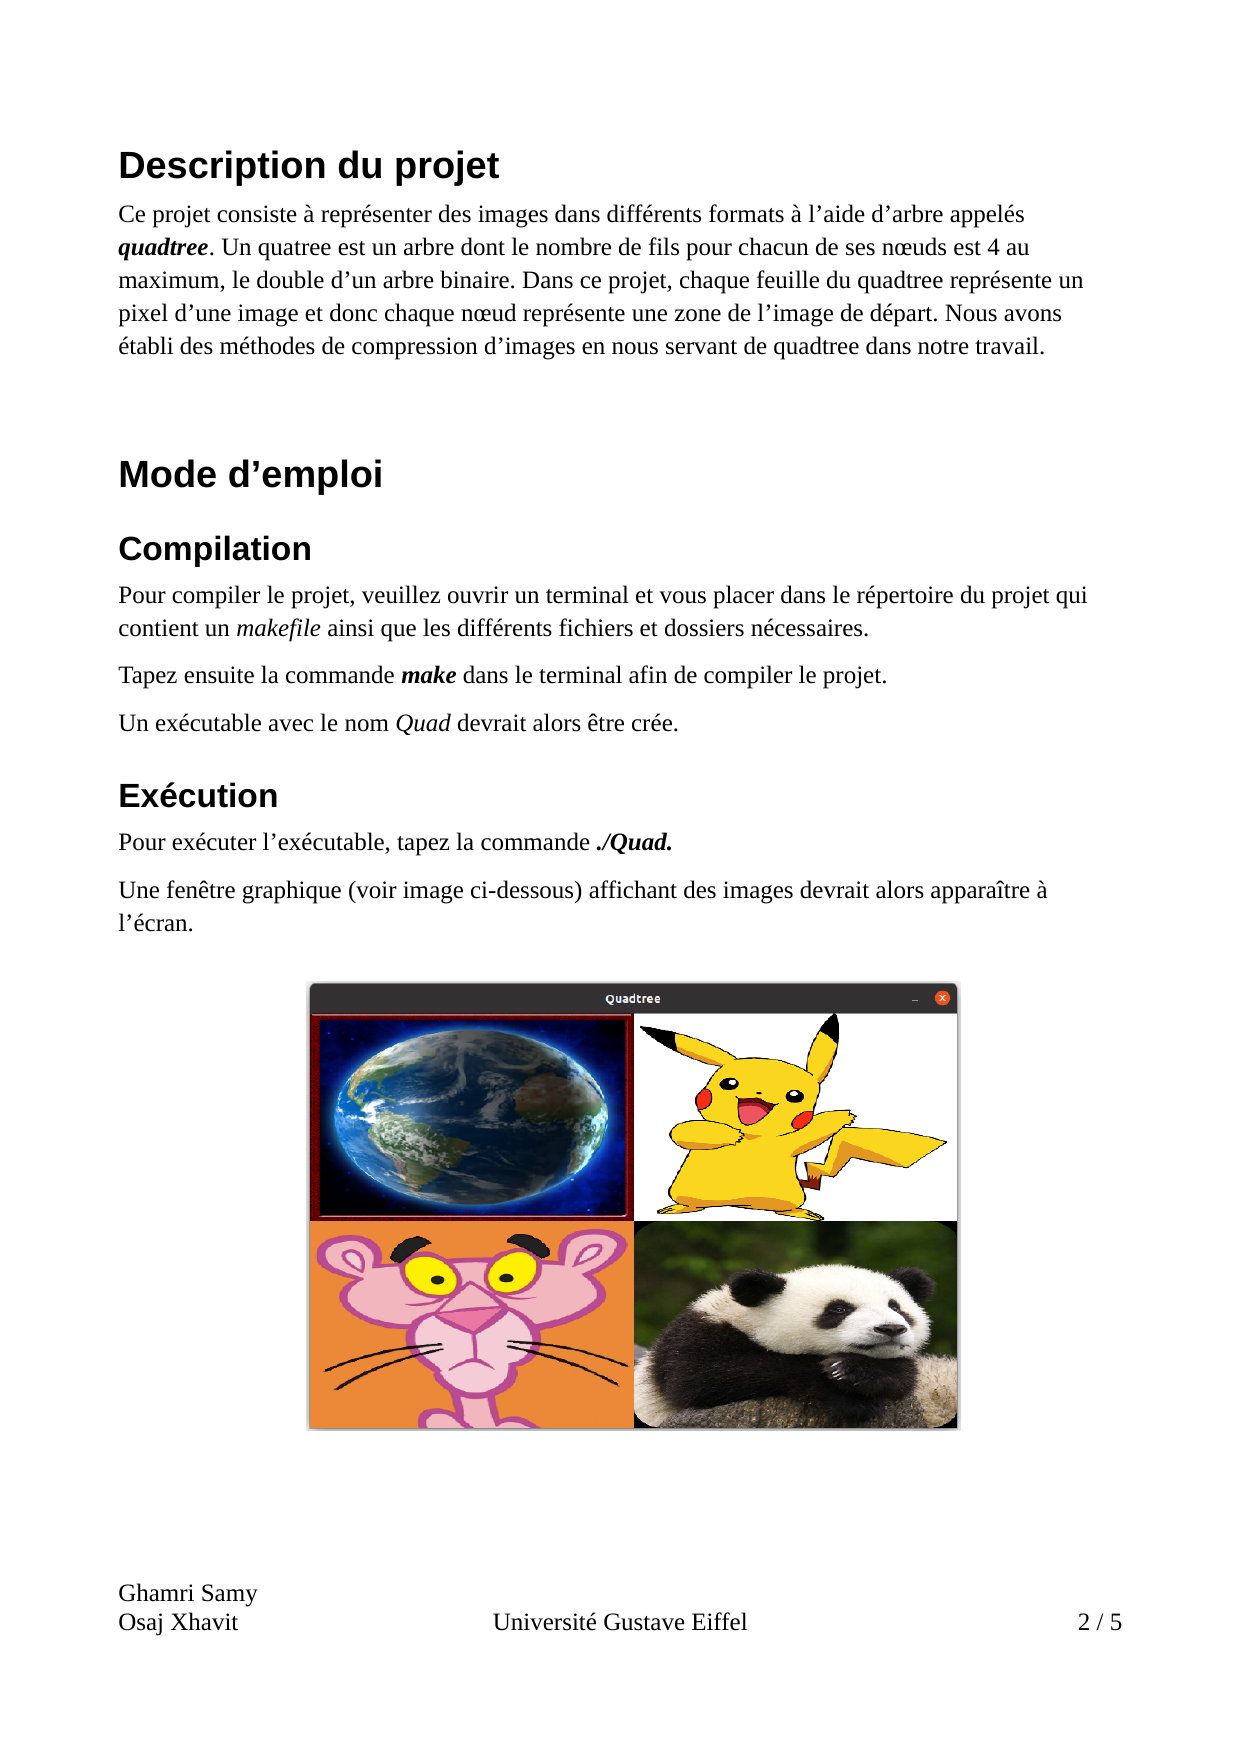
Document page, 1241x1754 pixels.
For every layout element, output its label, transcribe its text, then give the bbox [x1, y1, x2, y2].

text Une fenêtre graphique (voir image ci-dessous) affichant des images devrait alors apparaître à l’écran. [118, 875, 1122, 937]
subtitle Description du projet [118, 143, 1122, 187]
text Pour compiler le projet, veuillez ouvrir un terminal et vous placer dans le répertoire du projet qui contient un makefile ainsi que les différents fichiers et dossiers nécessaires. [118, 580, 1122, 641]
subtitle Exécution [118, 776, 1122, 815]
subtitle Compilation [118, 528, 1122, 567]
picture [306, 981, 962, 1431]
text Un exécutable avec le nom Quad devrait alors être crée. [118, 708, 1122, 737]
text Tapez ensuite la commande make dans le terminal afin de compiler le projet. [118, 660, 1122, 689]
text Pour exécuter l’exécutable, tapez la commande ./Quad. [118, 827, 1122, 856]
subtitle Mode d’emploi [118, 452, 1122, 495]
text Ce projet consiste à représenter des images dans différents formats à l’aide d’arbre appelés quadtree. Un quatree est un arbre dont le nombre de fils pour chacun de ses nœuds est 4 au maximum, le double d’un arbre binaire. Dans ce projet, chaque feuille du quadtree représente un pixel d’une image et donc chaque nœud représente une zone de l’image de départ. Nous avons établi des méthodes de compression d’images en nous servant de quadtree dans notre travail. [118, 199, 1122, 360]
